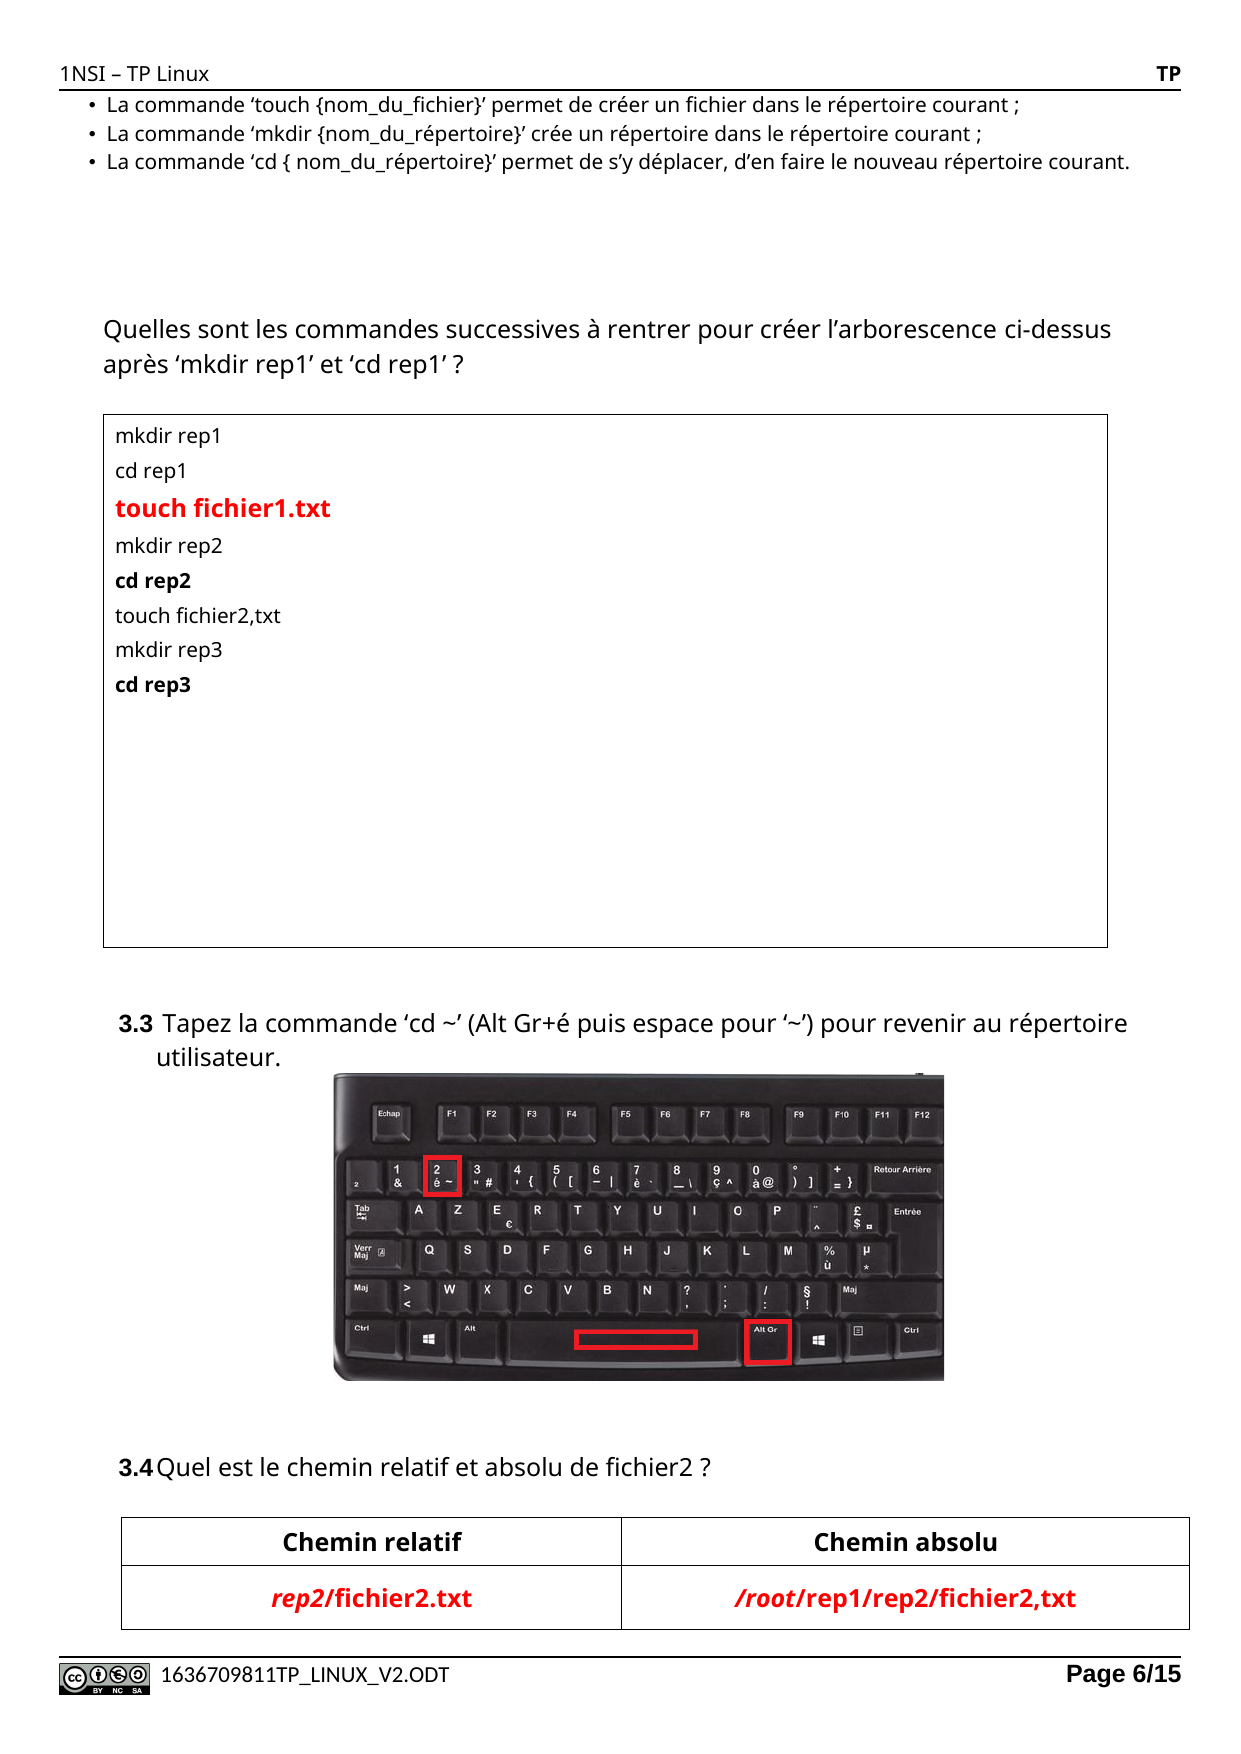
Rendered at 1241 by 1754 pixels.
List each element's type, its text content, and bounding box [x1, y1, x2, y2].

table_header mkdir rep1 cd rep1 touch fichier1.txt mkdir rep2 cd rep2 touch fichier2,txt mkdir rep3 cd rep3 [104, 415, 1107, 947]
list Tapez la commande ‘cd ~’ (Alt Gr+é puis espace pour ‘~’) pour revenir au répertoire utilisateur. [118, 1005, 1181, 1073]
list La commande ‘mkdir {nom_du_répertoire}’ crée un répertoire dans le répertoire courant ; [59, 119, 1181, 147]
list Quelles sont les commandes successives à rentrer pour créer l’arborescence ci-dessus après ‘mkdir rep1’ et ‘cd rep1’ ? [103, 312, 1181, 380]
list La commande ‘touch {nom_du_fichier}’ permet de créer un fichier dans le répertoire courant ; [59, 91, 1181, 119]
table_header Chemin relatif [122, 1518, 621, 1565]
table_header Chemin absolu [622, 1518, 1189, 1565]
list Quel est le chemin relatif et absolu de fichier2 ? [118, 1449, 1181, 1483]
table_cell /root/rep1/rep2/fichier2,txt [622, 1566, 1189, 1629]
table_cell rep2/fichier2.txt [122, 1566, 621, 1629]
list La commande ‘cd { nom_du_répertoire}’ permet de s’y déplacer, d’en faire le nouveau répertoire courant. [59, 147, 1181, 176]
picture [333, 1073, 945, 1381]
picture [59, 1663, 150, 1695]
